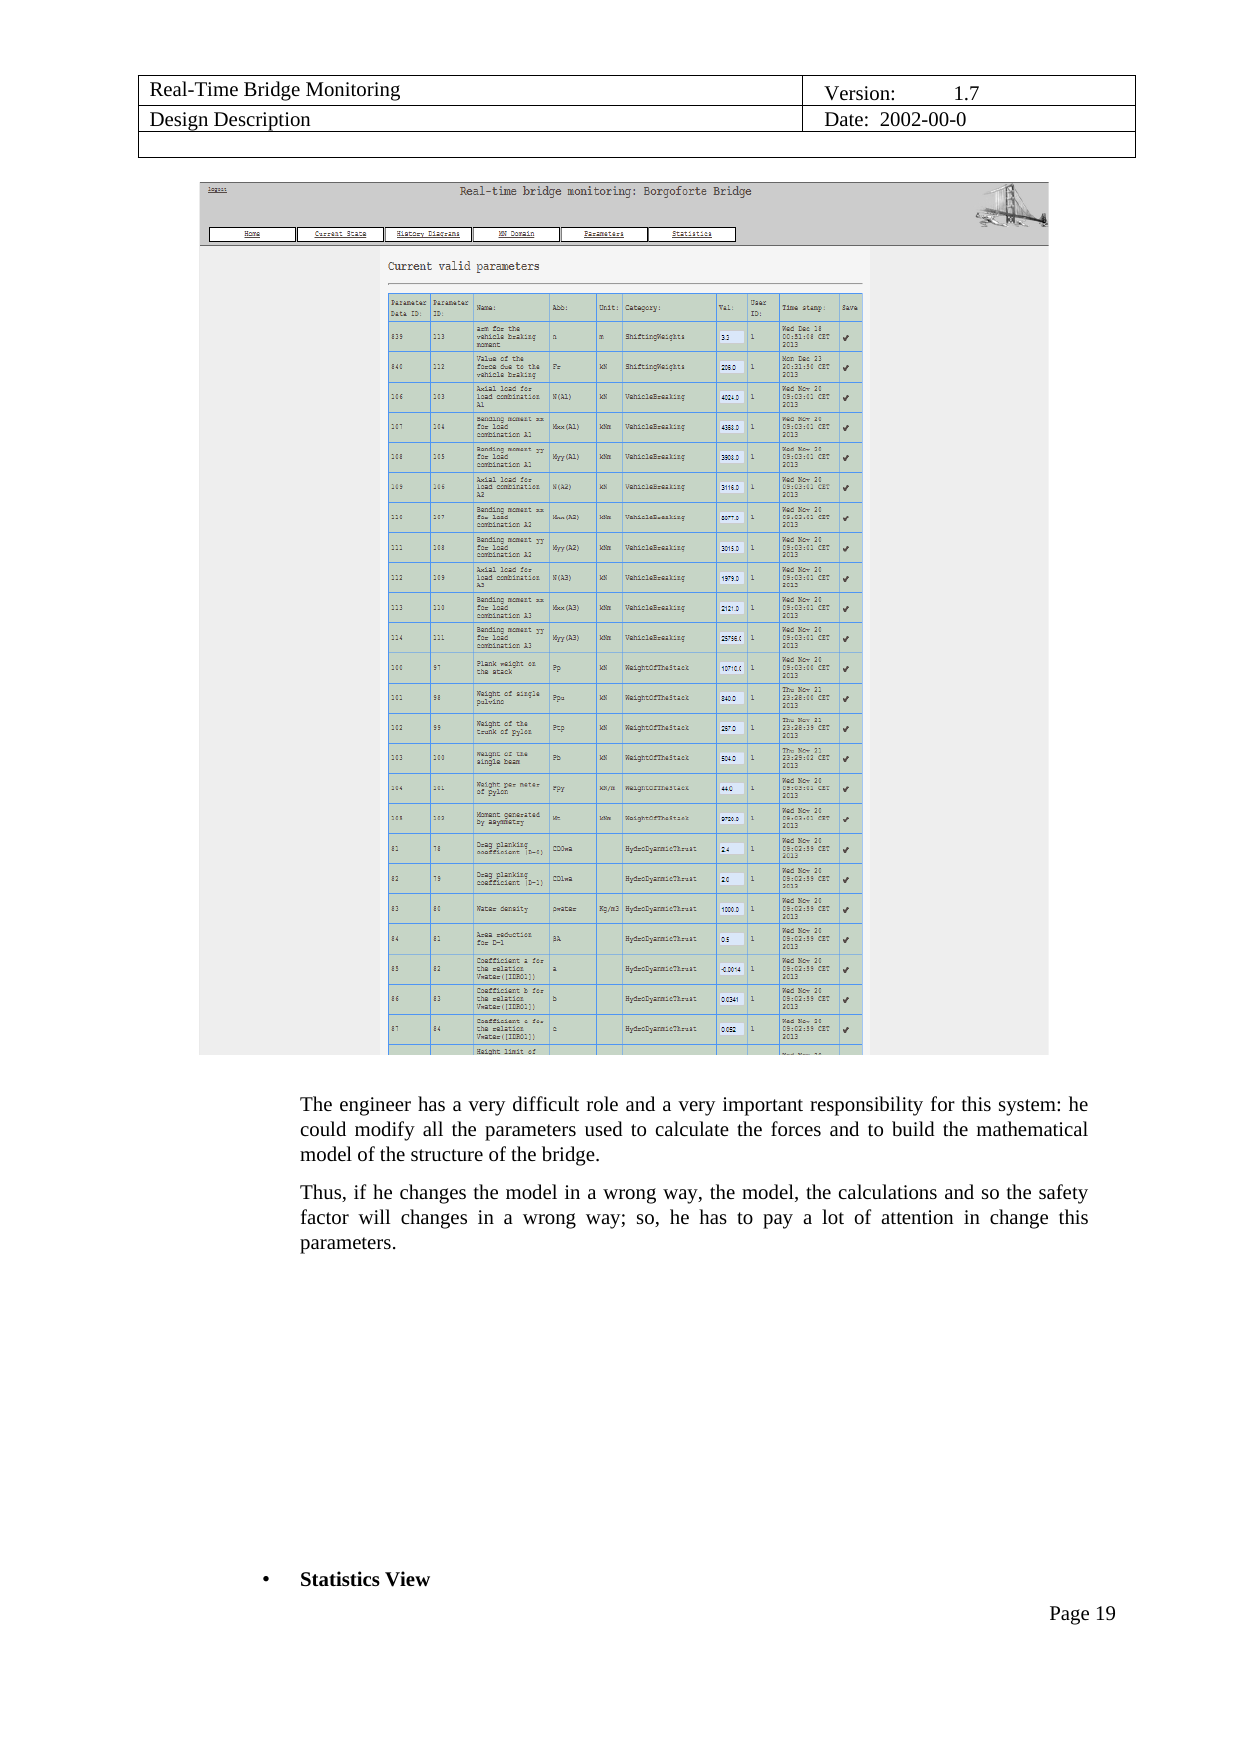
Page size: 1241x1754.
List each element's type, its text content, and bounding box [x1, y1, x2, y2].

picture [199, 182, 1049, 1055]
list The engineer has a very difficult role and a very important responsibility for this system: he could modify all the parameters used to calculate the forces and to build the mathematical model of the structure of the bridge. [262, 1091, 1090, 1166]
list Statistics View [262, 1566, 1090, 1591]
list Thus, if he changes the model in a wrong way, the model, the calculations and so the safety factor will changes in a wrong way; so, he has to pay a lot of attention in change this parameters. [262, 1179, 1090, 1254]
